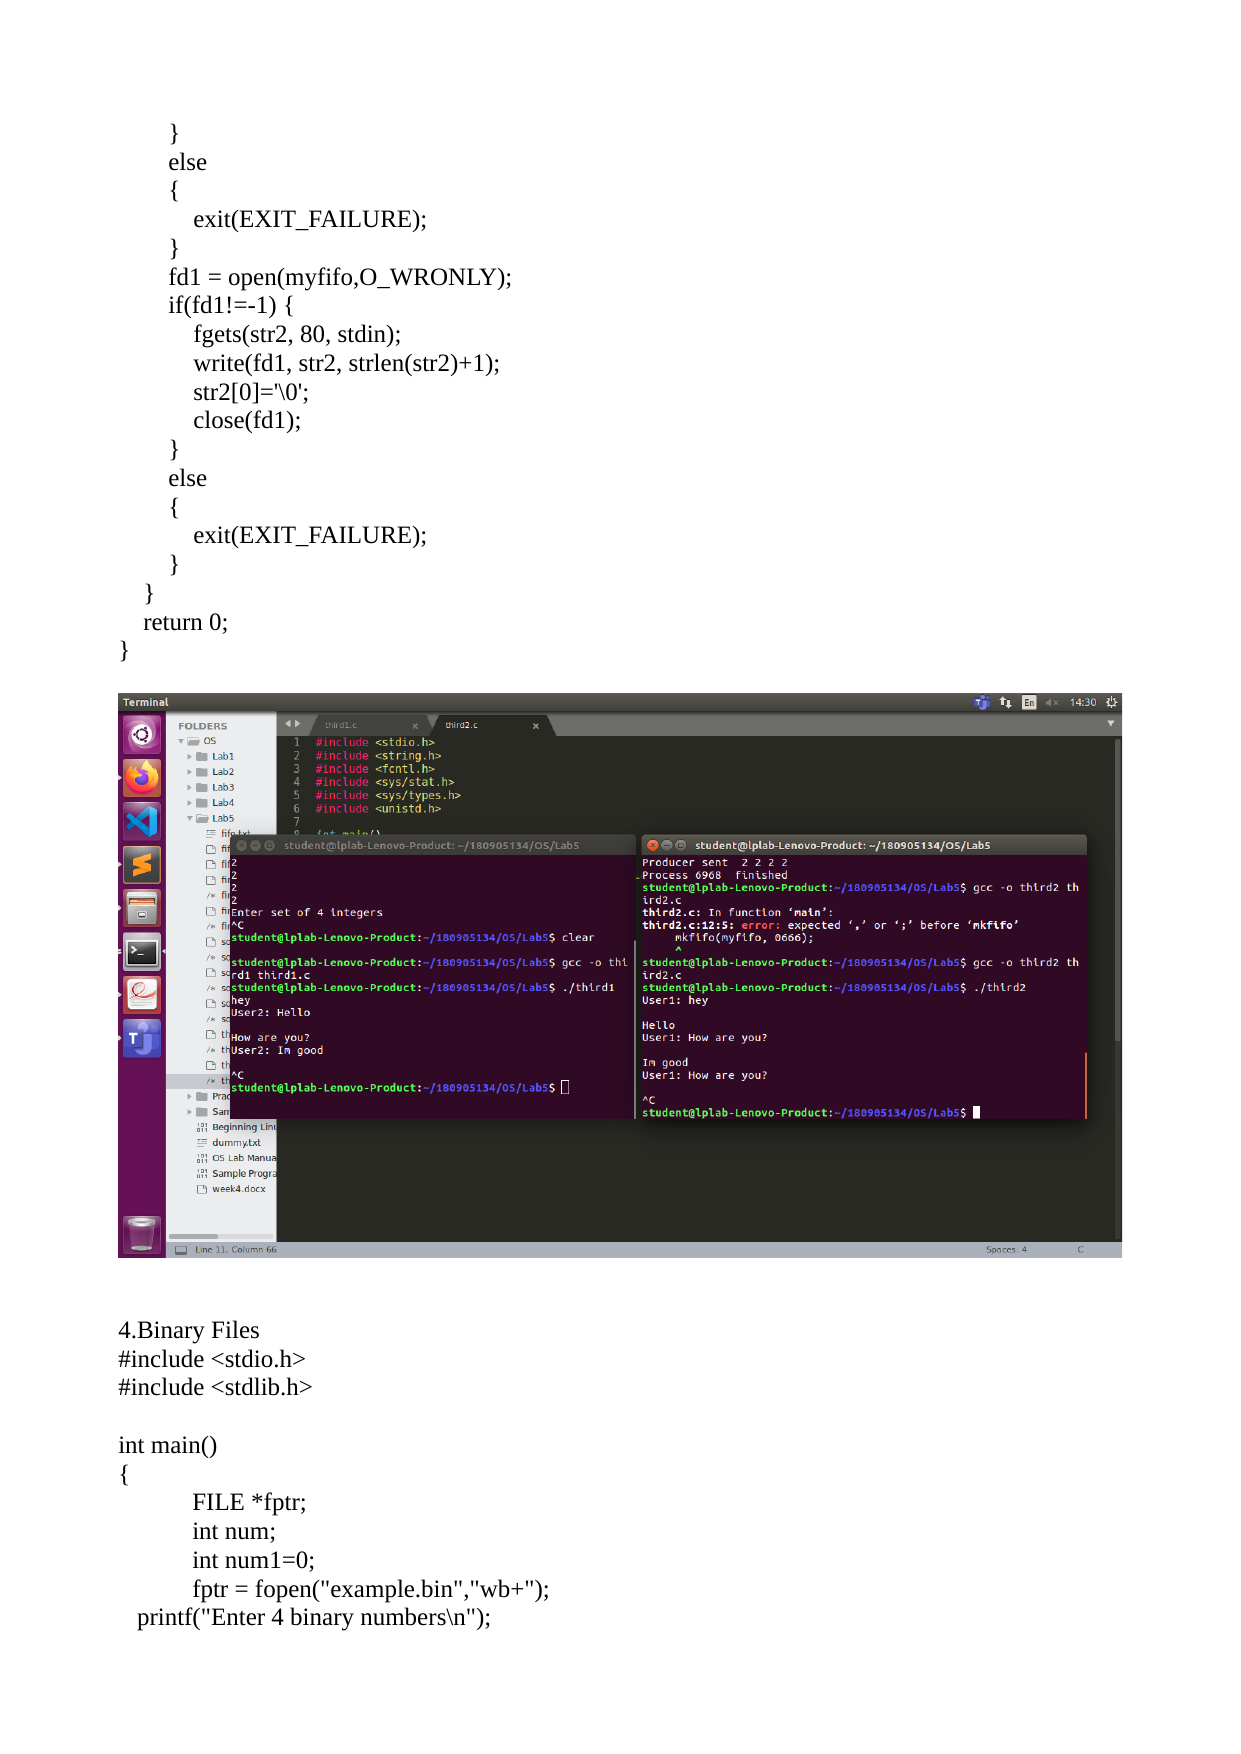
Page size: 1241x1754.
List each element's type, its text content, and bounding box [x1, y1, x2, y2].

text } [118, 434, 1122, 463]
text close(fd1); [118, 406, 1122, 434]
text #include <stdio.h> [118, 1344, 1122, 1372]
text } [118, 118, 1122, 147]
text #include <stdlib.h> [118, 1372, 1122, 1401]
text 4.Binary Files [118, 1315, 1122, 1344]
text } [118, 636, 1122, 664]
text FILE *fptr; [118, 1487, 1122, 1516]
text } [118, 233, 1122, 262]
text printf("Enter 4 binary numbers\n"); [118, 1602, 1122, 1631]
text exit(EXIT_FAILURE); [118, 521, 1122, 549]
text if(fd1!=-1) { [118, 291, 1122, 319]
text int num1=0; [118, 1545, 1122, 1574]
text int num; [118, 1516, 1122, 1545]
text write(fd1, str2, strlen(str2)+1); [118, 348, 1122, 377]
text str2[0]='\0'; [118, 377, 1122, 406]
text fptr = fopen("example.bin","wb+"); [118, 1574, 1122, 1602]
text else [118, 147, 1122, 176]
text return 0; [118, 607, 1122, 636]
picture [118, 693, 1123, 1258]
text { [118, 176, 1122, 204]
text { [118, 1459, 1122, 1487]
text fgets(str2, 80, stdin); [118, 319, 1122, 348]
text int main() [118, 1430, 1122, 1459]
text exit(EXIT_FAILURE); [118, 204, 1122, 233]
text else [118, 463, 1122, 492]
text } [118, 578, 1122, 607]
text { [118, 492, 1122, 521]
text fd1 = open(myfifo,O_WRONLY); [118, 262, 1122, 291]
text } [118, 549, 1122, 578]
